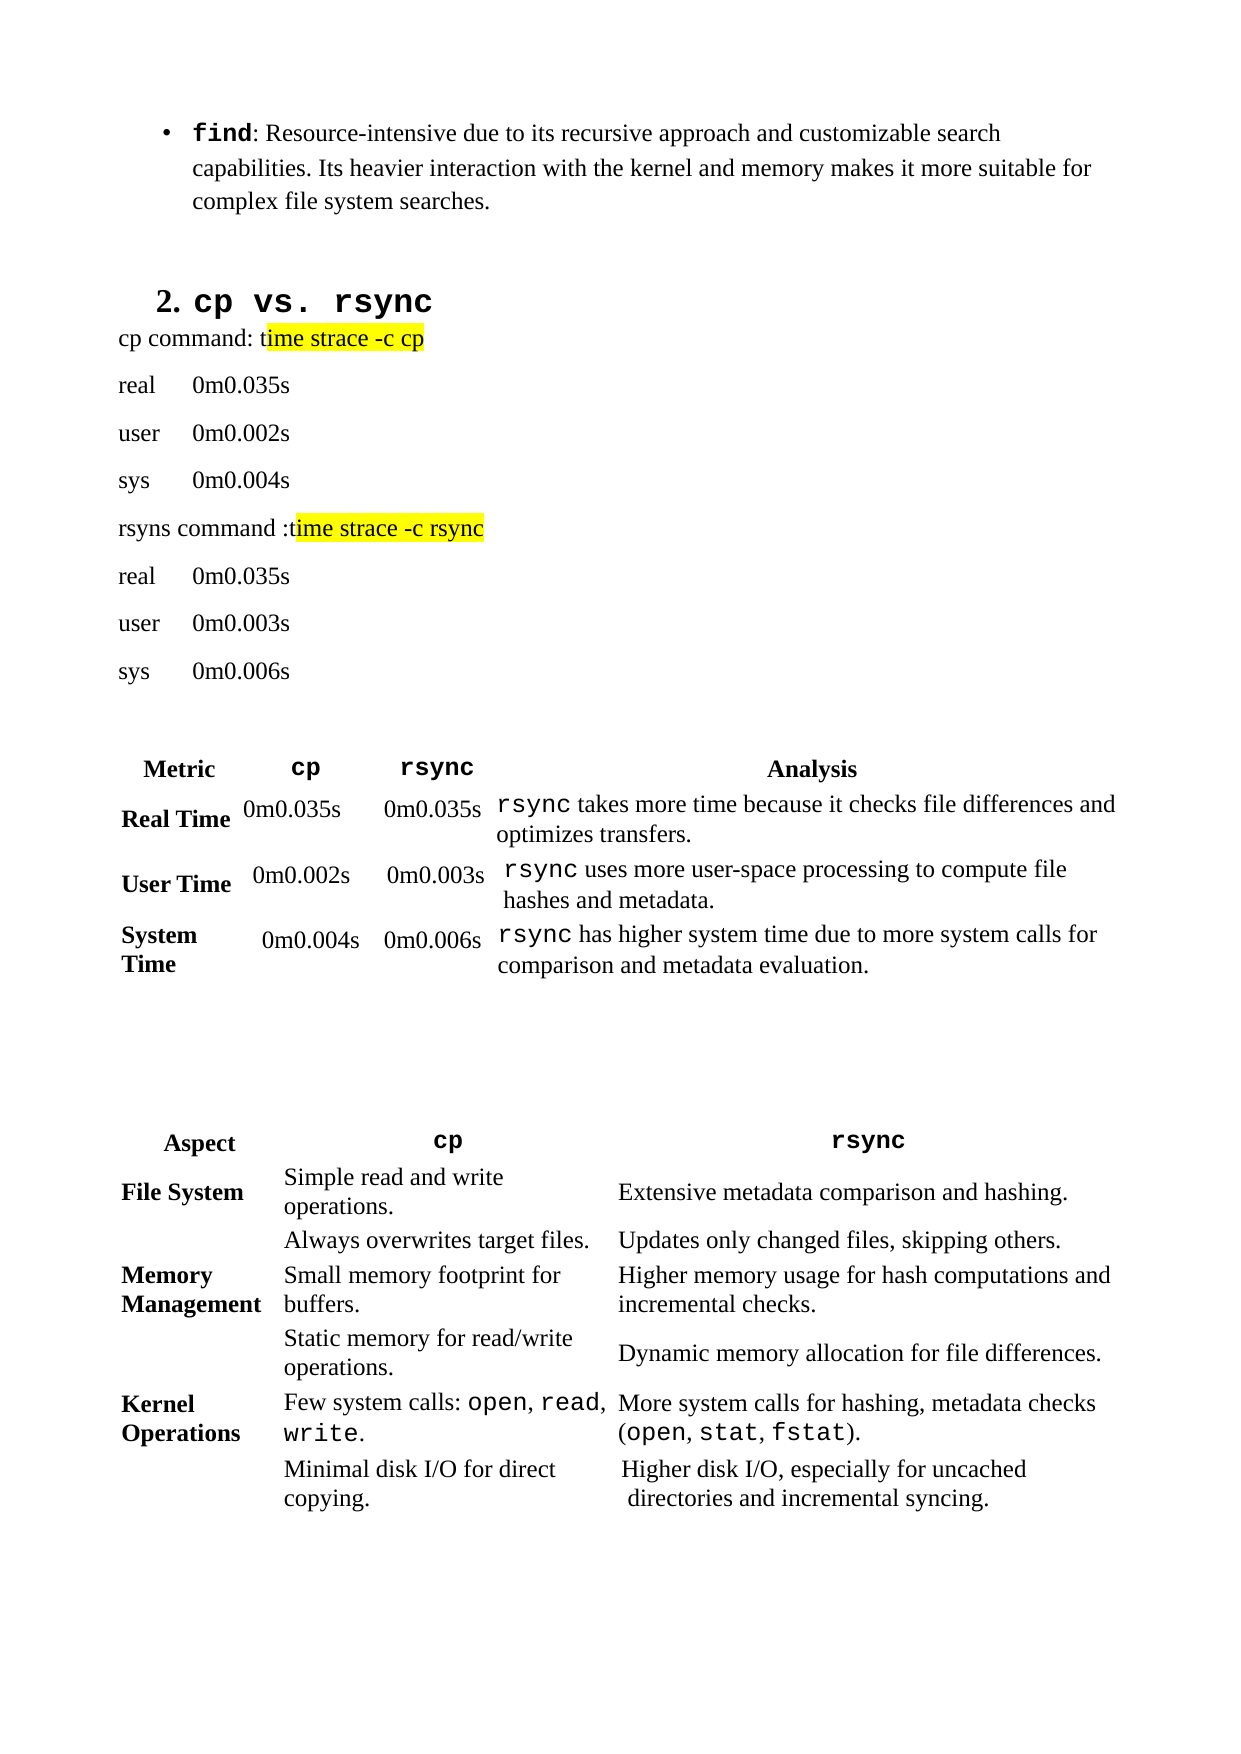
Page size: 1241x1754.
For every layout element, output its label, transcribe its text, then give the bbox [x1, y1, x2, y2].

table_header rsync [371, 751, 502, 786]
table_header cp [281, 1125, 615, 1159]
table_header Extensive metadata comparison and hashing. [615, 1159, 1121, 1223]
table_header Simple read and write operations. [281, 1159, 615, 1223]
table_header 0m0.002s [249, 851, 384, 917]
table_header Static memory for read/write operations. [281, 1321, 615, 1384]
text sys 0m0.004s [118, 466, 1122, 494]
table_header Always overwrites target files. [281, 1223, 615, 1257]
table_header 0m0.035s [240, 786, 381, 851]
table_header Metric [118, 751, 240, 786]
text rsyns command :time strace -c rsync [118, 513, 1122, 542]
table_header rsync uses more user-space processing to compute file hashes and metadata. [500, 851, 1123, 917]
table_header 0m0.003s [384, 851, 500, 917]
text real 0m0.035s [118, 370, 1122, 399]
table_header rsync [615, 1125, 1121, 1159]
list cp vs. rsync [156, 281, 1122, 323]
table_header [118, 1321, 281, 1384]
text sys 0m0.006s [118, 656, 1122, 685]
table_header cp [240, 751, 371, 786]
table_header More system calls for hashing, metadata checks (open, stat, fstat). [615, 1384, 1123, 1451]
table_header Memory Management [118, 1257, 281, 1321]
table_header Minimal disk I/O for direct copying. [281, 1451, 618, 1515]
text cp command: time strace -c cp [118, 323, 1122, 351]
table_header [118, 1451, 281, 1515]
table_header File System [118, 1159, 281, 1223]
table_header Small memory footprint for buffers. [281, 1257, 615, 1321]
table_header 0m0.004s [259, 917, 381, 982]
table_header Aspect [118, 1125, 281, 1159]
text user 0m0.002s [118, 418, 1122, 447]
table_header rsync has higher system time due to more system calls for comparison and metadata evaluation. [494, 917, 1123, 982]
table_header Dynamic memory allocation for file differences. [615, 1321, 1121, 1384]
table_header 0m0.006s [381, 917, 494, 982]
table_header Few system calls: open, read, write. [281, 1384, 615, 1451]
table_header System Time [118, 917, 259, 982]
table_header Analysis [503, 751, 1121, 786]
table_header Kernel Operations [118, 1384, 281, 1451]
table_header Updates only changed files, skipping others. [615, 1223, 1121, 1257]
table_header rsync takes more time because it checks file differences and optimizes transfers. [493, 786, 1123, 851]
list find: Resource-intensive due to its recursive approach and customizable search capabilities. Its heavier interaction with the kernel and memory makes it more suitable for complex file system searches. [162, 118, 1122, 215]
text user 0m0.003s [118, 608, 1122, 637]
table_header Higher memory usage for hash computations and incremental checks. [615, 1257, 1123, 1321]
table_header Higher disk I/O, especially for uncached directories and incremental syncing. [618, 1451, 1123, 1515]
table_header [118, 1223, 281, 1257]
table_header 0m0.035s [381, 786, 493, 851]
table_header User Time [118, 851, 249, 917]
text real 0m0.035s [118, 561, 1122, 589]
table_header Real Time [118, 786, 240, 851]
